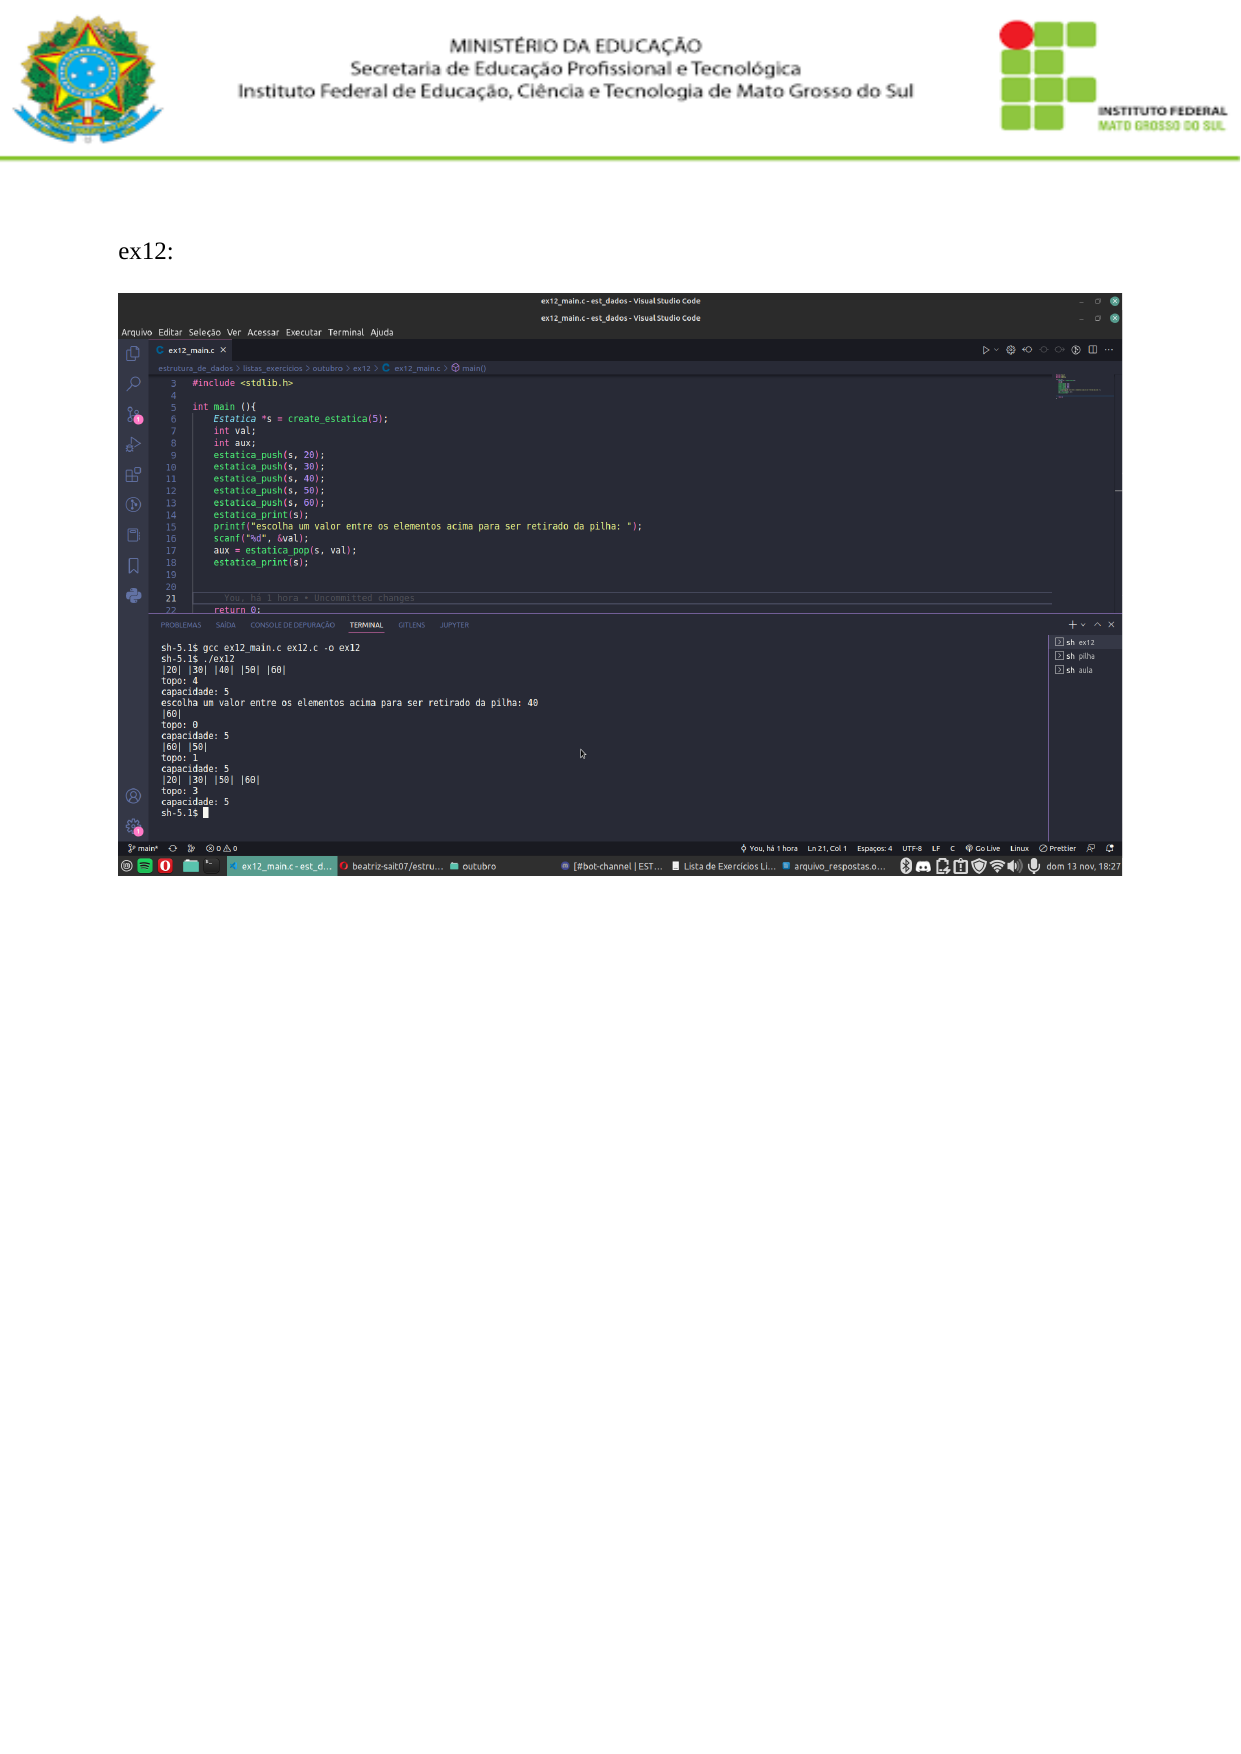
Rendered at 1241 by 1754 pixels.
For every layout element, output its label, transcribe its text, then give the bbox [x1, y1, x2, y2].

text ex12: [118, 236, 1122, 264]
picture [0, 13, 1241, 179]
picture [118, 293, 1123, 876]
